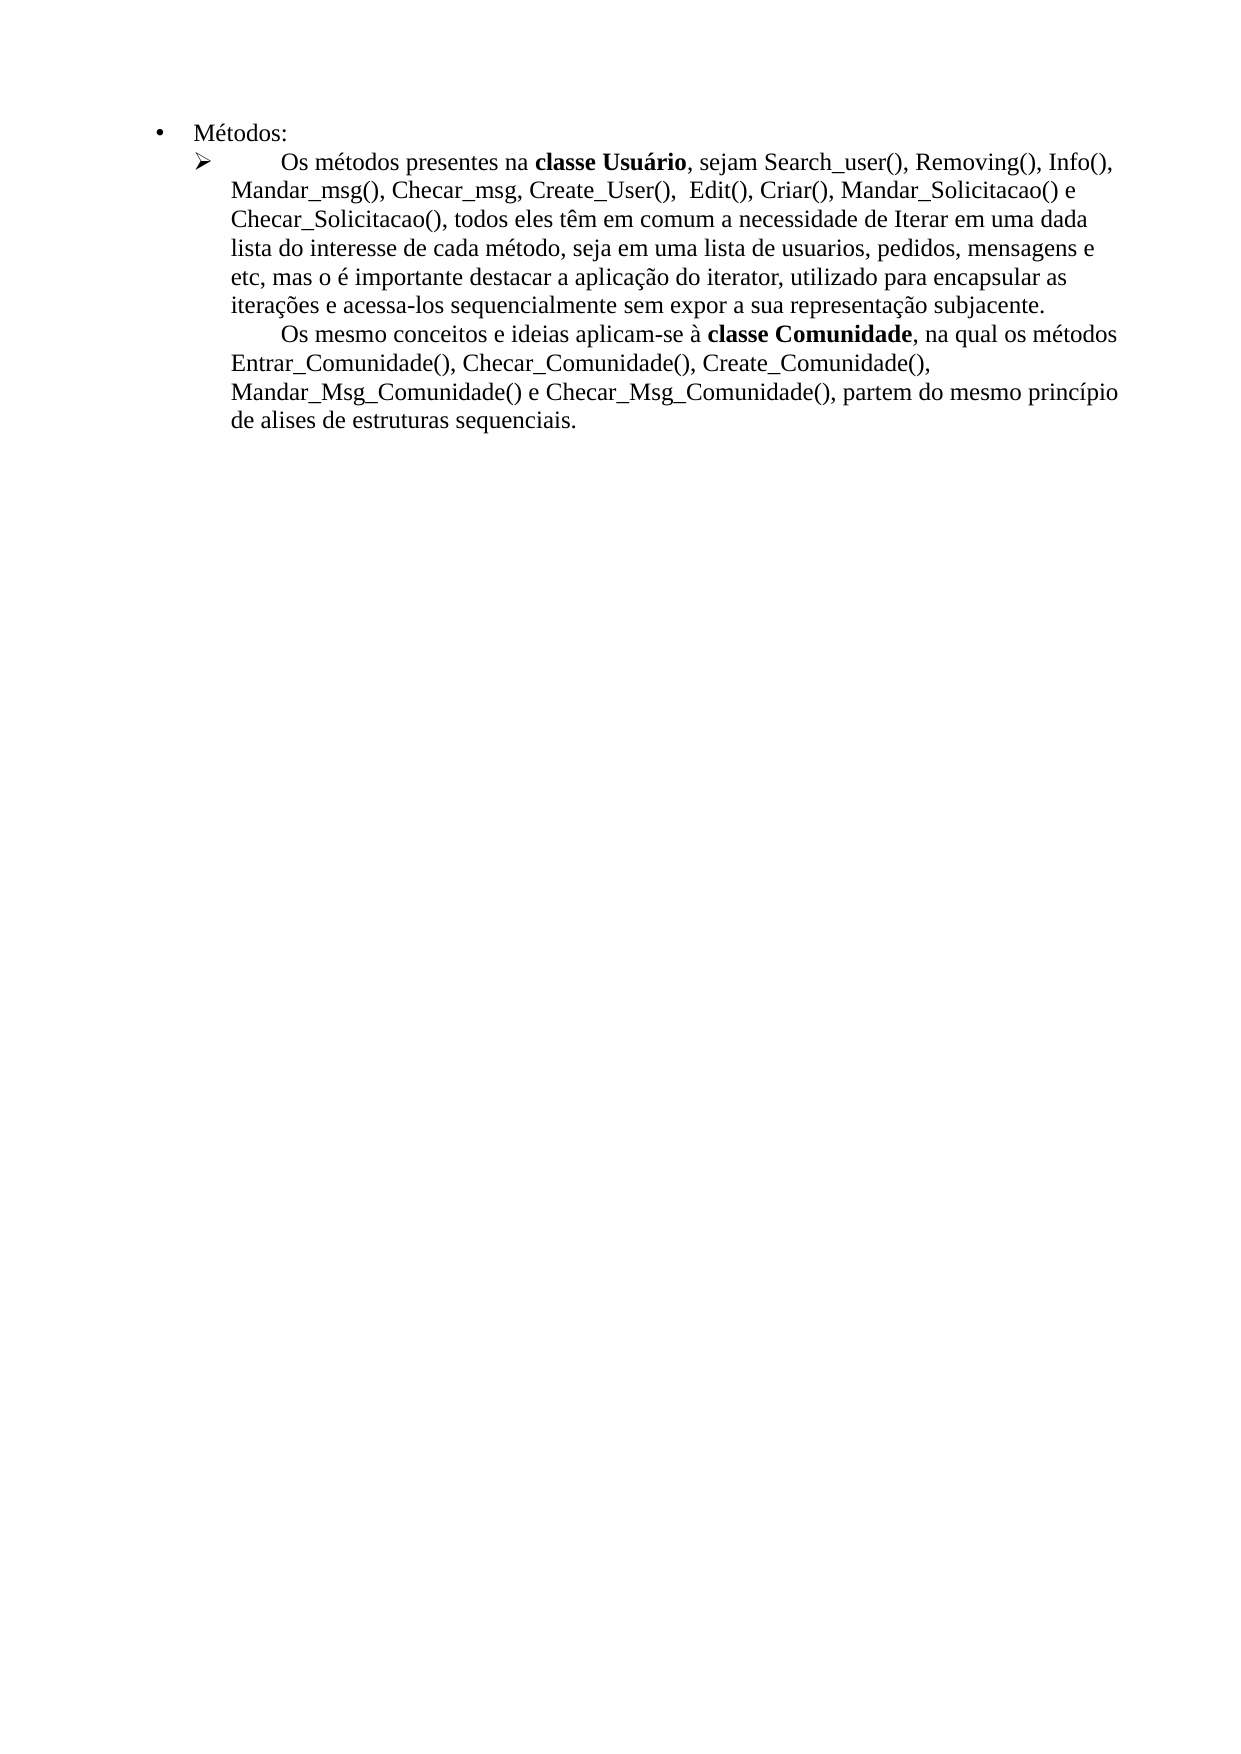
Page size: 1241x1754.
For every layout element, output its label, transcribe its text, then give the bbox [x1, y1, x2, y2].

list Métodos: [156, 118, 1122, 147]
list Os métodos presentes na classe Usuário, sejam Search_user(), Removing(), Info(), Mandar_msg(), Checar_msg, Create_User(), Edit(), Criar(), Mandar_Solicitacao() e Checar_Solicitacao(), todos eles têm em comum a necessidade de Iterar em uma dada lista do interesse de cada método, seja em uma lista de usuarios, pedidos, mensagens e etc, mas o é importante destacar a aplicação do iterator, utilizado para encapsular as iterações e acessa-los sequencialmente sem expor a sua representação subjacente. [193, 147, 1122, 319]
list Os mesmo conceitos e ideias aplicam-se à classe Comunidade, na qual os métodos Entrar_Comunidade(), Checar_Comunidade(), Create_Comunidade(), Mandar_Msg_Comunidade() e Checar_Msg_Comunidade(), partem do mesmo princípio de alises de estruturas sequenciais. [193, 319, 1122, 434]
